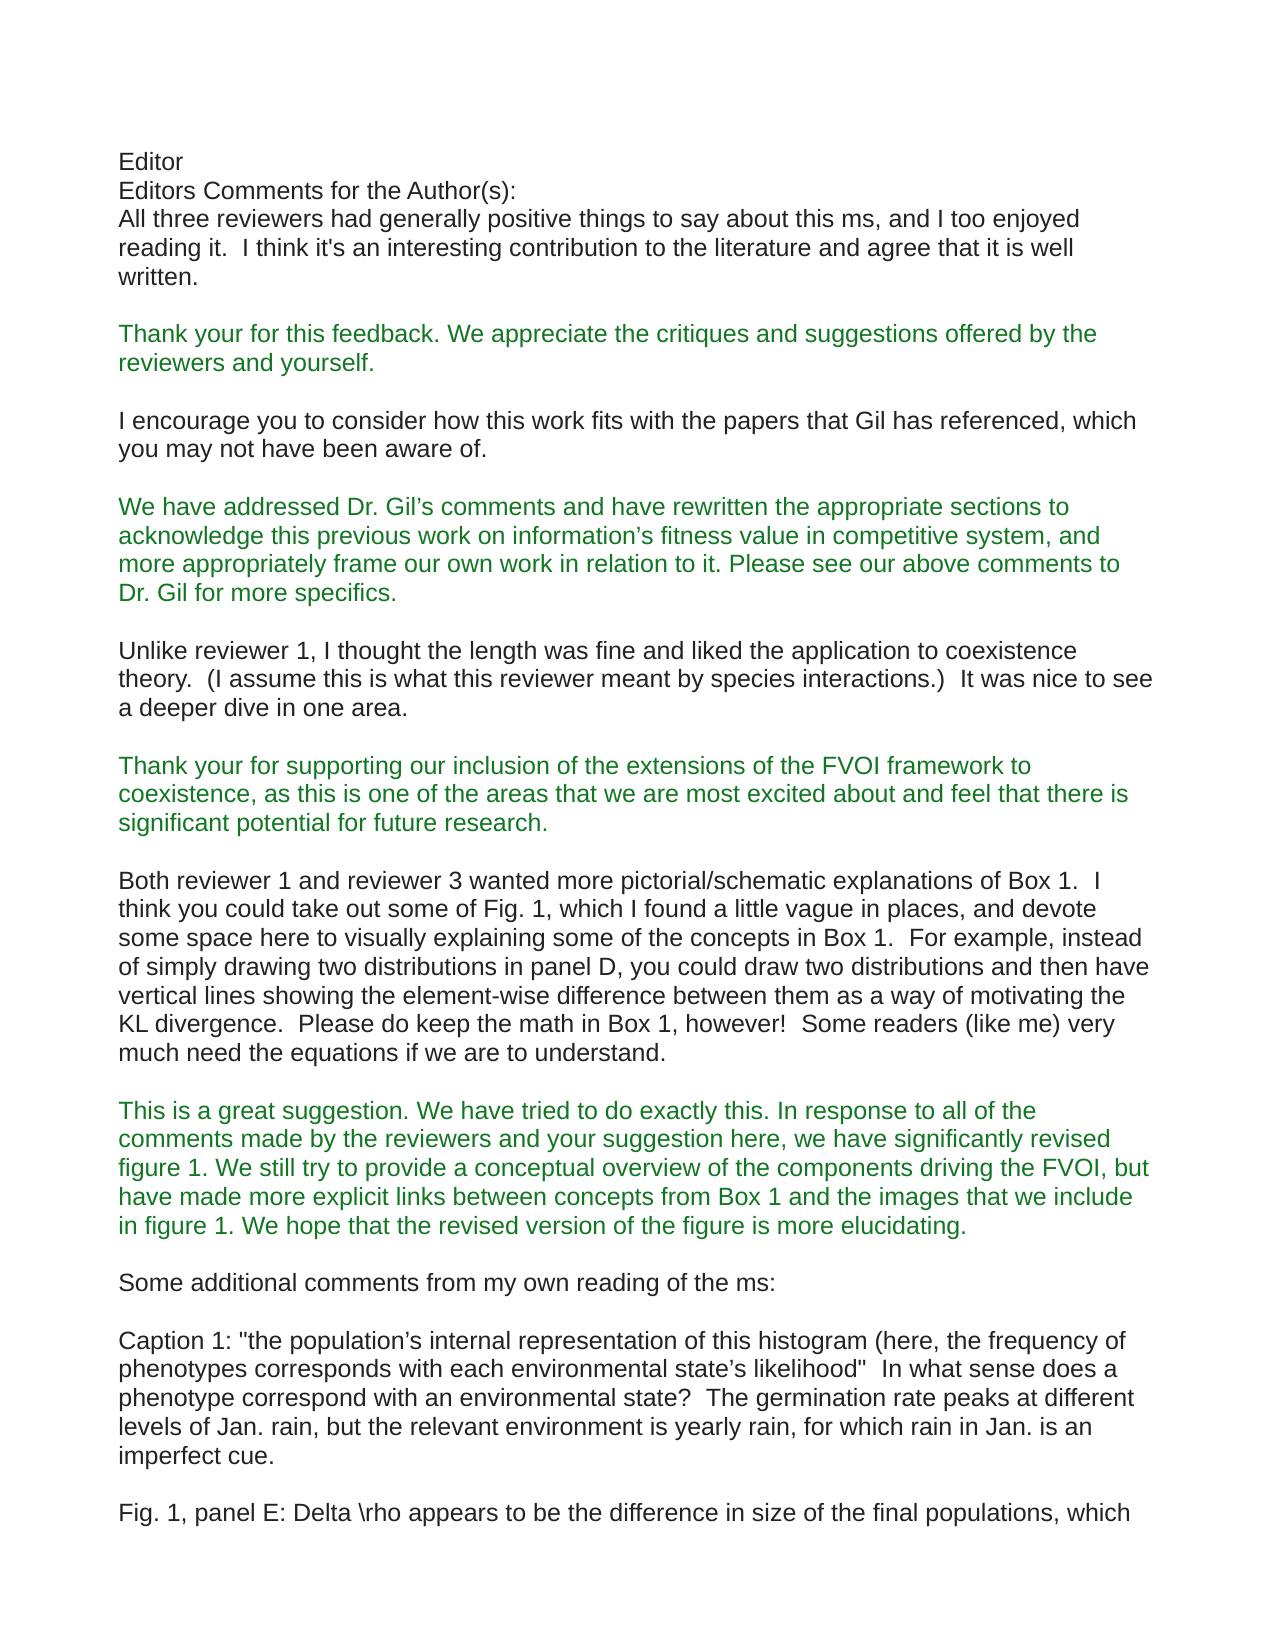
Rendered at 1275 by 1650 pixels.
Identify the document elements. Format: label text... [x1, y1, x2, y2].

text Thank your for supporting our inclusion of the extensions of the FVOI framework to coexistence, as this is one of the areas that we are most excited about and feel that there is significant potential for future research. Both reviewer 1 and reviewer 3 wanted more pictorial/schematic explanations of Box 1. I think you could take out some of Fig. 1, which I found a little vague in places, and devote some space here to visually explaining some of the concepts in Box 1. For example, instead of simply drawing two distributions in panel D, you could draw two distributions and then have vertical lines showing the element-wise difference between them as a way of motivating the KL divergence. Please do keep the math in Box 1, however! Some readers (like me) very much need the equations if we are to understand. [118, 751, 1157, 1067]
text We have addressed Dr. Gil’s comments and have rewritten the appropriate sections to acknowledge this previous work on information’s fitness value in competitive system, and more appropriately frame our own work in relation to it. Please see our above comments to Dr. Gil for more specifics. Unlike reviewer 1, I thought the length was fine and liked the application to coexistence theory. (I assume this is what this reviewer meant by species interactions.) It was nice to see a deeper dive in one area. [118, 492, 1157, 722]
text Editor Editors Comments for the Author(s): All three reviewers had generally positive things to say about this ms, and I too enjoyed reading it. I think it's an interesting contribution to the literature and agree that it is well written. [118, 118, 1157, 291]
text Thank your for this feedback. We appreciate the critiques and suggestions offered by the reviewers and yourself. [118, 319, 1157, 377]
text I encourage you to consider how this work fits with the papers that Gil has referenced, which you may not have been aware of. [118, 377, 1157, 463]
text This is a great suggestion. We have tried to do exactly this. In response to all of the comments made by the reviewers and your suggestion here, we have significantly revised figure 1. We still try to provide a conceptual overview of the components driving the FVOI, but have made more explicit links between concepts from Box 1 and the images that we include in figure 1. We hope that the revised version of the figure is more elucidating. Some additional comments from my own reading of the ms: Caption 1: "the population’s internal representation of this histogram (here, the frequency of phenotypes corresponds with each environmental state’s likelihood" In what sense does a phenotype correspond with an environmental state? The germination rate peaks at different levels of Jan. rain, but the relevant environment is yearly rain, for which rain in Jan. is an imperfect cue. Fig. 1, panel E: Delta \rho appears to be the difference in size of the final populations, which [118, 1096, 1157, 1527]
